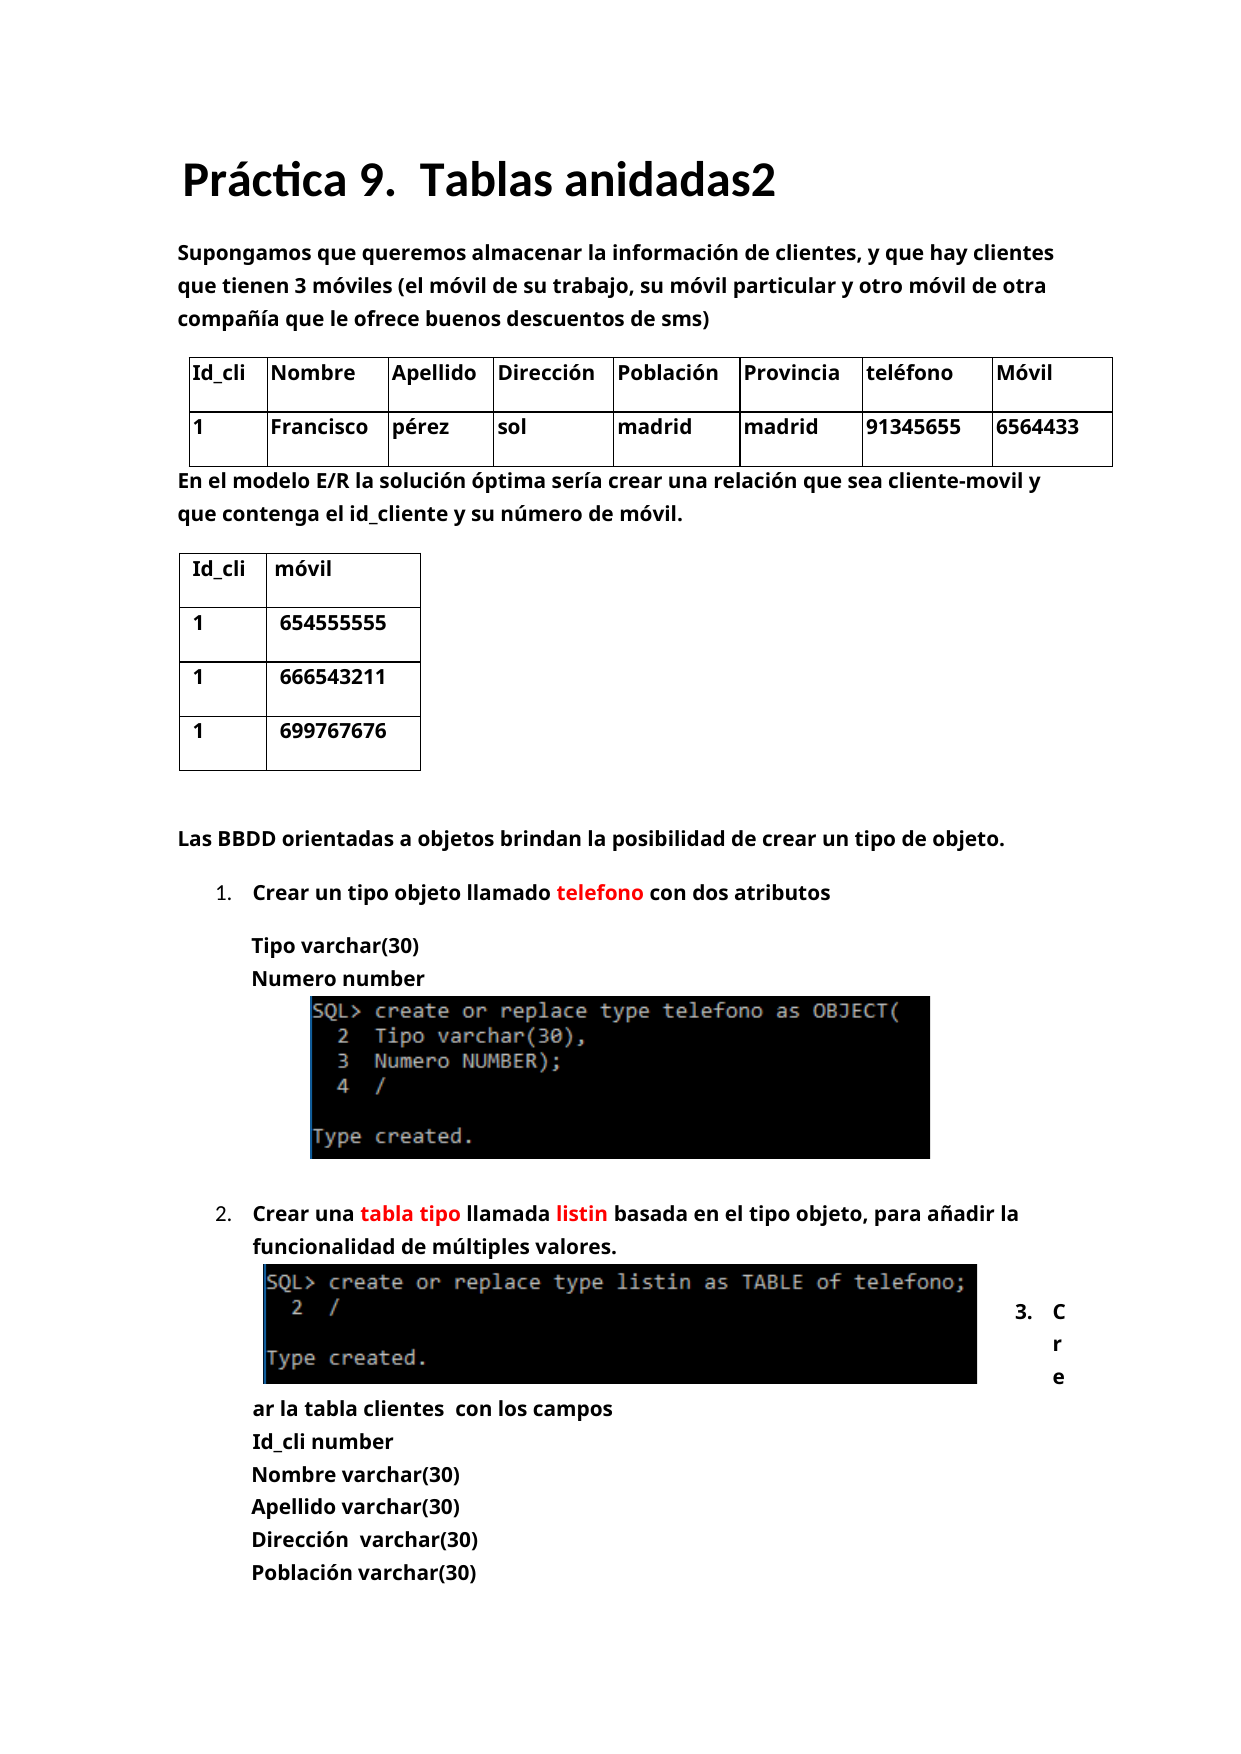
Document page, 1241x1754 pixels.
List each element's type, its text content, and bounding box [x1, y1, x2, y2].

text Numero number [177, 964, 1063, 992]
text Población varchar(30) [173, 1558, 1063, 1586]
picture [263, 1264, 978, 1384]
table_header Dirección [494, 358, 613, 411]
text Apellido varchar(30) [173, 1492, 1063, 1521]
table_cell sol [494, 413, 613, 466]
table_cell 1 [180, 717, 266, 770]
table_cell pérez [389, 413, 493, 466]
table_cell 654555555 [267, 608, 420, 661]
table_cell 666543211 [267, 663, 420, 716]
table_cell 1 [190, 413, 267, 466]
table_cell madrid [741, 413, 862, 466]
text Tipo varchar(30) [177, 931, 1063, 959]
text Práctica 9. Tablas anidadas2 [177, 148, 1063, 209]
table_cell 1 [180, 663, 266, 716]
table_cell 91345655 [863, 413, 992, 466]
list Crear la tabla clientes con los campos [215, 1297, 1063, 1423]
table_cell 6564433 [993, 413, 1112, 466]
table_cell 699767676 [267, 717, 420, 770]
list Crear un tipo objeto llamado telefono con dos atributos [215, 878, 1063, 906]
list Crear una tabla tipo llamada listin basada en el tipo objeto, para añadir la funcionalidad de múltiples valores. [215, 1199, 1063, 1260]
table_header teléfono [863, 358, 992, 411]
table_cell Francisco [268, 413, 388, 466]
text En el modelo E/R la solución óptima sería crear una relación que sea cliente-movil y que contenga el id_cliente y su número de móvil. [177, 467, 1063, 528]
table_header Id_cli [190, 358, 267, 411]
text Supongamos que queremos almacenar la información de clientes, y que hay clientes que tienen 3 móviles (el móvil de su trabajo, su móvil particular y otro móvil de otra compañía que le ofrece buenos descuentos de sms) [177, 238, 1063, 332]
table_header Móvil [993, 358, 1112, 411]
table_header Población [614, 358, 739, 411]
table_header móvil [267, 554, 420, 607]
table_header Nombre [268, 358, 388, 411]
table_cell 1 [180, 608, 266, 661]
list Id_cli number [252, 1427, 1063, 1456]
picture [310, 996, 931, 1159]
table_header Provincia [741, 358, 862, 411]
table_cell madrid [614, 413, 739, 466]
table_header Id_cli [180, 554, 266, 607]
text Dirección varchar(30) [173, 1525, 1063, 1553]
table_header Apellido [389, 358, 493, 411]
text Las BBDD orientadas a objetos brindan la posibilidad de crear un tipo de objeto. [177, 824, 1063, 853]
text Nombre varchar(30) [173, 1460, 1063, 1488]
